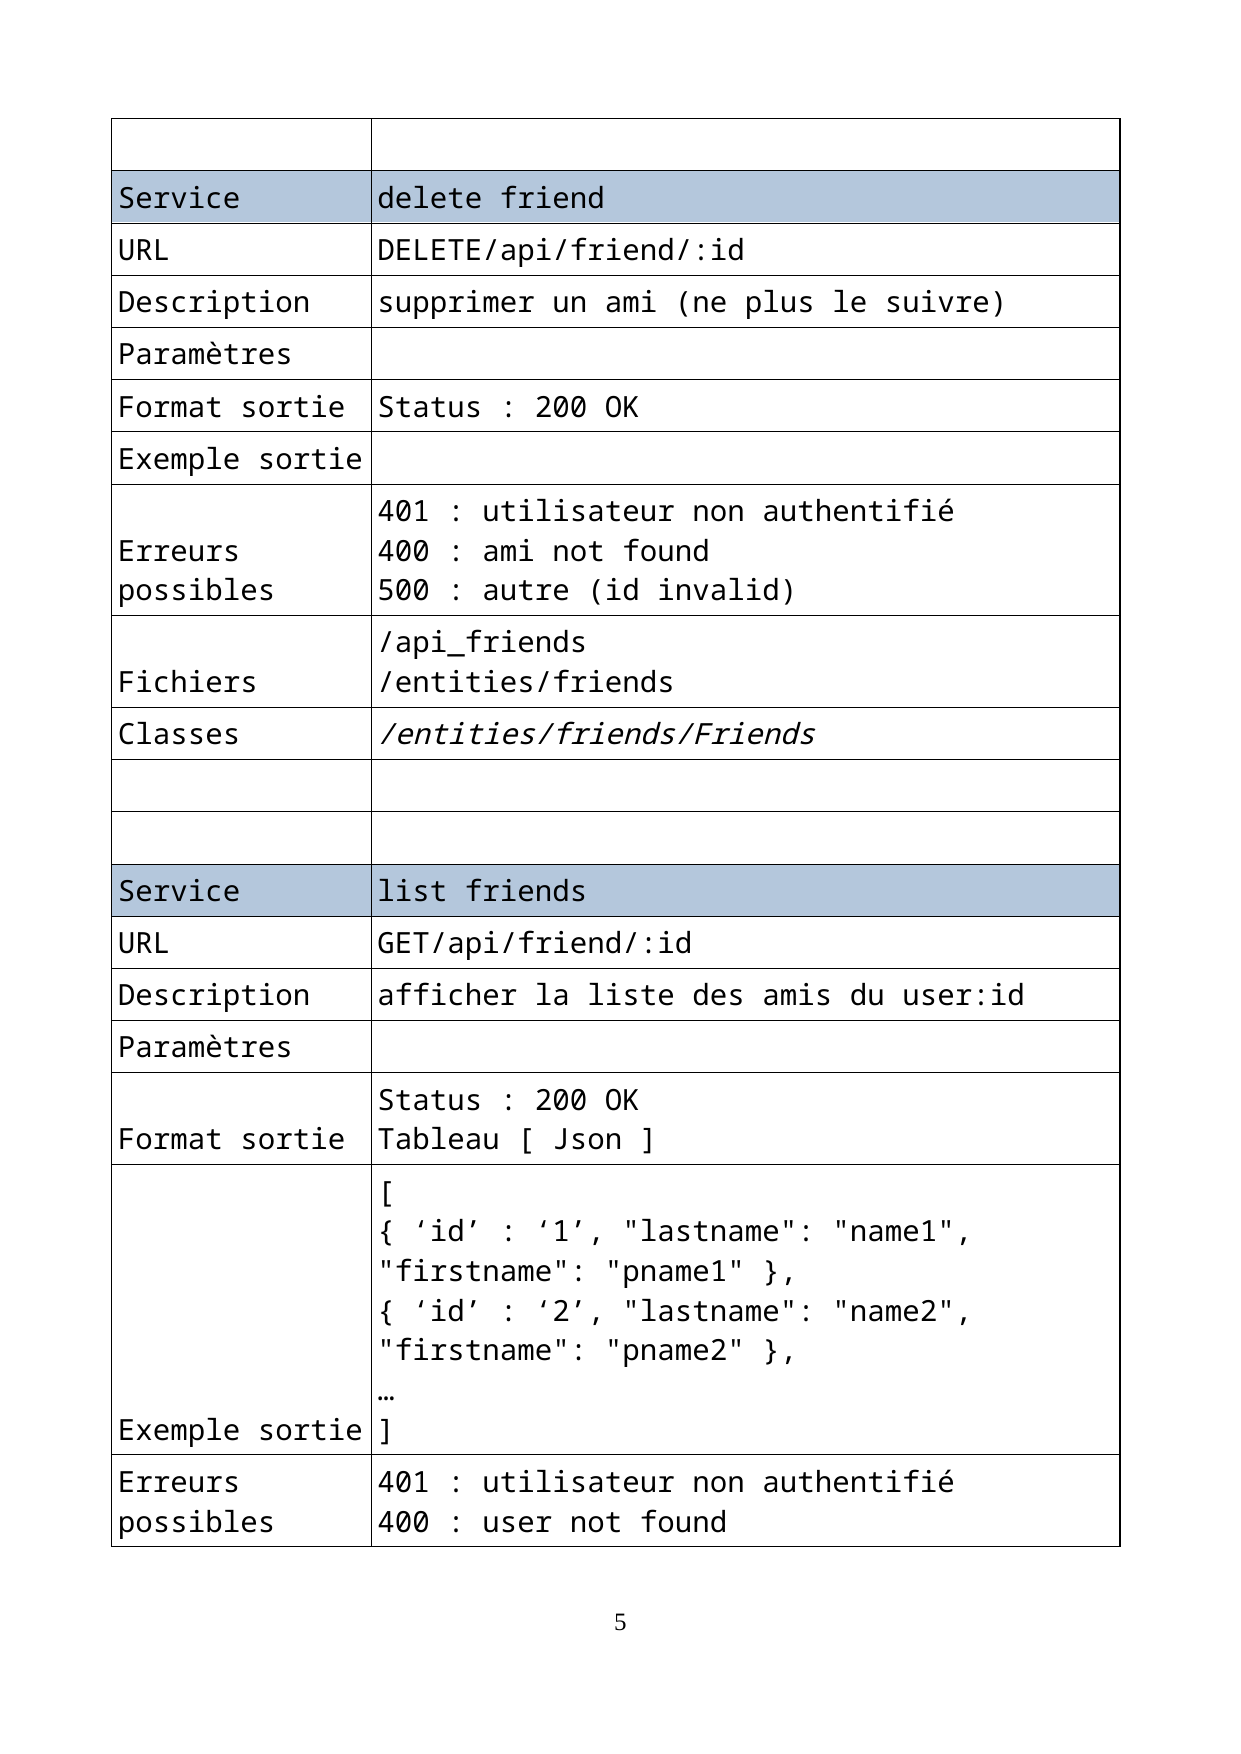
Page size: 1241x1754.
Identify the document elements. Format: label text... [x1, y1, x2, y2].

table_cell supprimer un ami (ne plus le suivre) [372, 276, 1119, 327]
table_cell Service [112, 865, 371, 916]
table_cell [112, 812, 371, 863]
table_cell Format sortie [112, 1073, 371, 1164]
table_cell Description [112, 276, 371, 327]
table_cell Format sortie [112, 380, 371, 431]
table_cell Paramètres [112, 1021, 371, 1072]
table_cell [372, 812, 1119, 863]
table_cell Paramètres [112, 328, 371, 379]
table_cell URL [112, 917, 371, 968]
table_cell [372, 328, 1119, 379]
table_cell [372, 119, 1119, 170]
table_cell Service [112, 171, 371, 222]
table_cell Fichiers [112, 616, 371, 707]
table_cell Erreurs possibles [112, 485, 371, 615]
table_cell [ { ‘id’ : ‘1’, "lastname": "name1", "firstname": "pname1" }, { ‘id’ : ‘2’, "lastname": "name2", "firstname": "pname2" }, … ] [372, 1165, 1119, 1454]
table_cell Description [112, 969, 371, 1020]
table_cell [372, 432, 1119, 483]
table_cell [372, 1021, 1119, 1072]
table_cell GET/api/friend/:id [372, 917, 1119, 968]
table_cell 401 : utilisateur non authentifié 400 : user not found [372, 1455, 1119, 1546]
table_cell list friends [372, 865, 1119, 916]
table_cell [112, 760, 371, 811]
table_cell DELETE/api/friend/:id [372, 224, 1119, 275]
table_cell [112, 119, 371, 170]
table_cell 401 : utilisateur non authentifié 400 : ami not found 500 : autre (id invalid) [372, 485, 1119, 615]
table_cell URL [112, 224, 371, 275]
table_cell Classes [112, 708, 371, 759]
table_cell Exemple sortie [112, 432, 371, 483]
table_cell [372, 760, 1119, 811]
table_cell delete friend [372, 171, 1119, 222]
table_cell Status : 200 OK Tableau [ Json ] [372, 1073, 1119, 1164]
table_cell Exemple sortie [112, 1165, 371, 1454]
table_cell Erreurs possibles [112, 1455, 371, 1546]
table_cell /api_friends /entities/friends [372, 616, 1119, 707]
table_cell /entities/friends/Friends [372, 708, 1119, 759]
table_cell Status : 200 OK [372, 380, 1119, 431]
table_cell afficher la liste des amis du user:id [372, 969, 1119, 1020]
